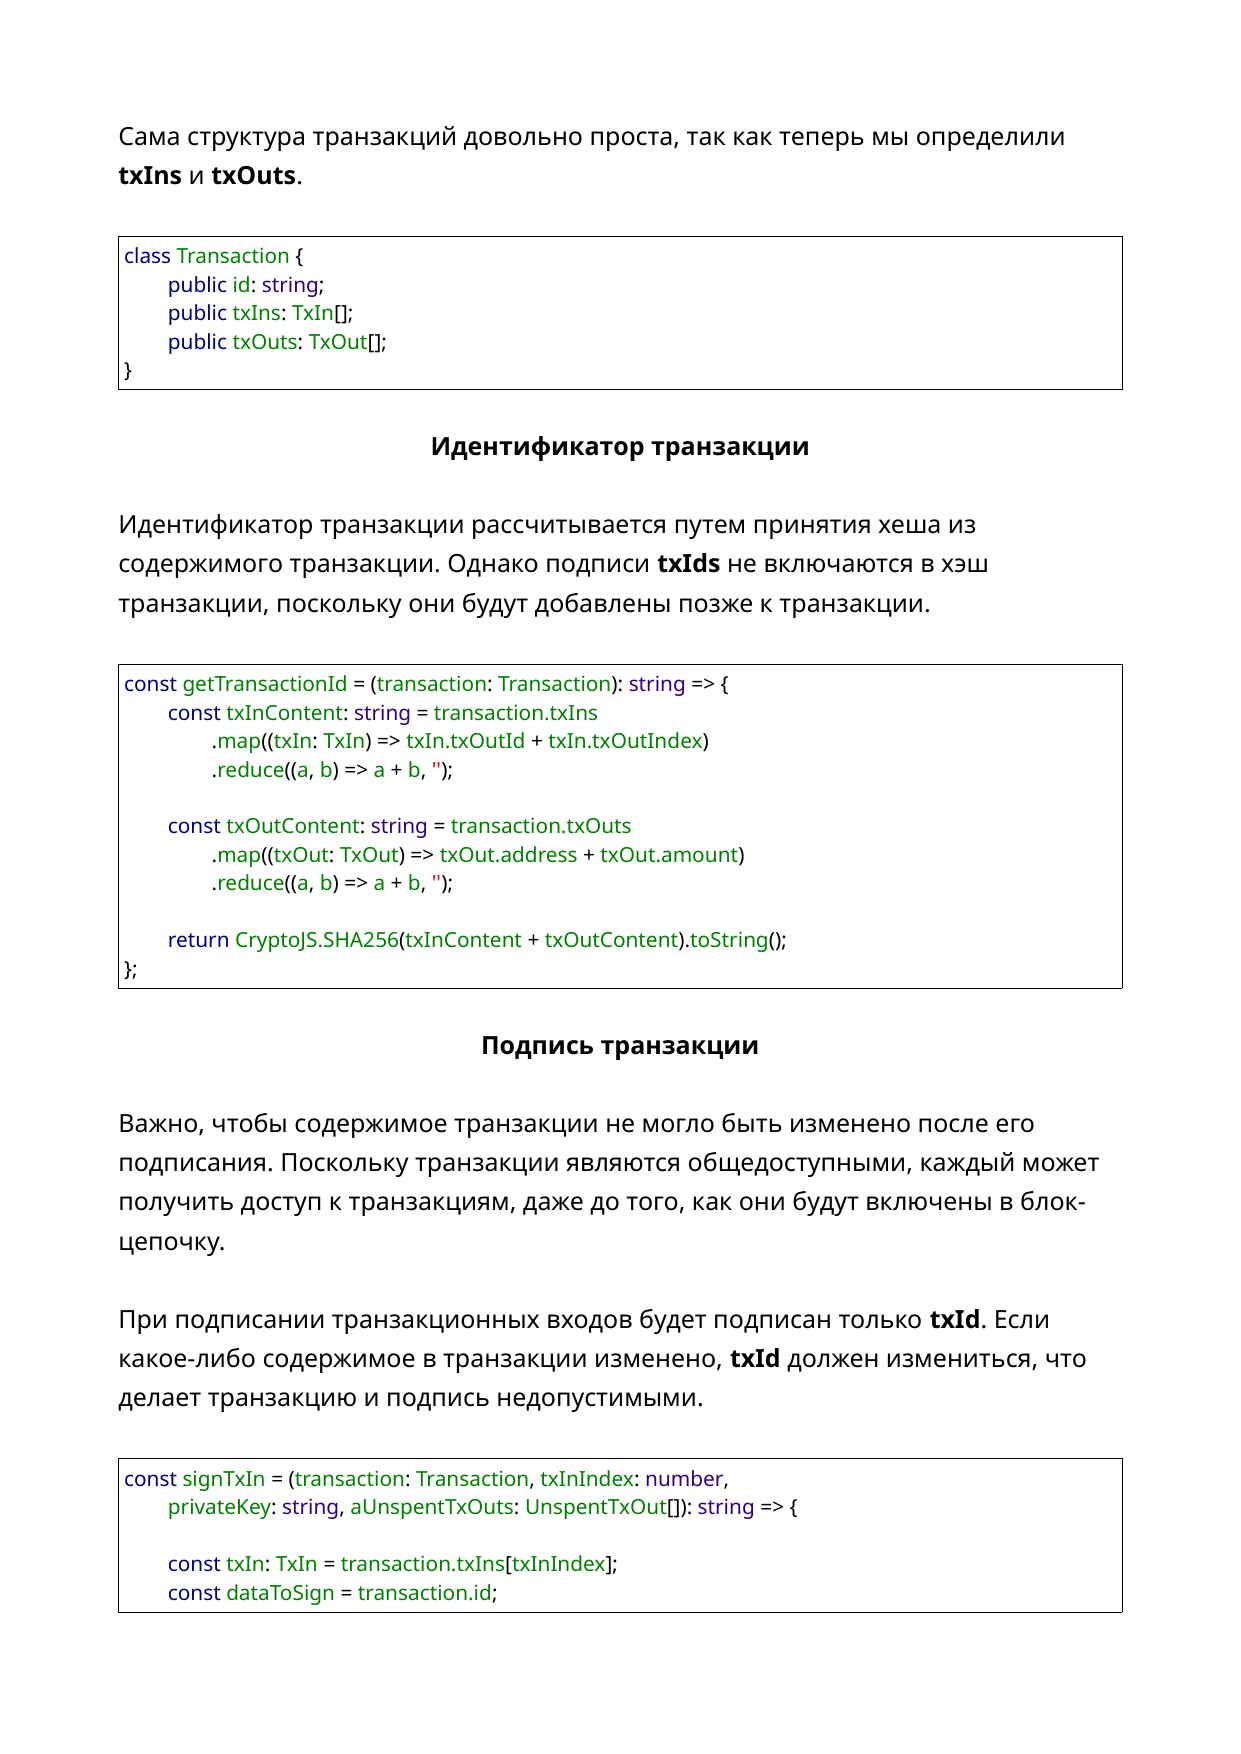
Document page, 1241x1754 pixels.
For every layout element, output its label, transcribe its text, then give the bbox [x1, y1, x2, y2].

text Идентификатор транзакции [118, 429, 1122, 463]
text Сама структура транзакций довольно проста, так как теперь мы определили txIns и txOuts. [118, 118, 1122, 191]
table_header const getTransactionId = (transaction: Transaction): string => { const txInContent: string = transaction.txIns .map((txIn: TxIn) => txIn.txOutId + txIn.txOutIndex) .reduce((a, b) => a + b, ''); const txOutContent: string = transaction.txOuts .map((txOut: TxOut) => txOut.address + txOut.amount) .reduce((a, b) => a + b, ''); return CryptoJS.SHA256(txInContent + txOutContent).toString(); }; [119, 665, 1122, 988]
text Подпись транзакции [118, 1027, 1122, 1061]
text При подписании транзакционных входов будет подписан только txId. Если какое-либо содержимое в транзакции изменено, txId должен измениться, что делает транзакцию и подпись недопустимыми. [118, 1301, 1122, 1414]
table_header class Transaction { public id: string; public txIns: TxIn[]; public txOuts: TxOut[]; } [119, 237, 1122, 389]
table_header const signTxIn = (transaction: Transaction, txInIndex: number, privateKey: string, aUnspentTxOuts: UnspentTxOut[]): string => { const txIn: TxIn = transaction.txIns[txInIndex]; const dataToSign = transaction.id; [119, 1459, 1122, 1612]
text Идентификатор транзакции рассчитывается путем принятия хеша из содержимого транзакции. Однако подписи txIds не включаются в хэш транзакции, поскольку они будут добавлены позже к транзакции. [118, 507, 1122, 619]
text Важно, чтобы содержимое транзакции не могло быть изменено после его подписания. Поскольку транзакции являются общедоступными, каждый может получить доступ к транзакциям, даже до того, как они будут включены в блок-цепочку. [118, 1106, 1122, 1257]
